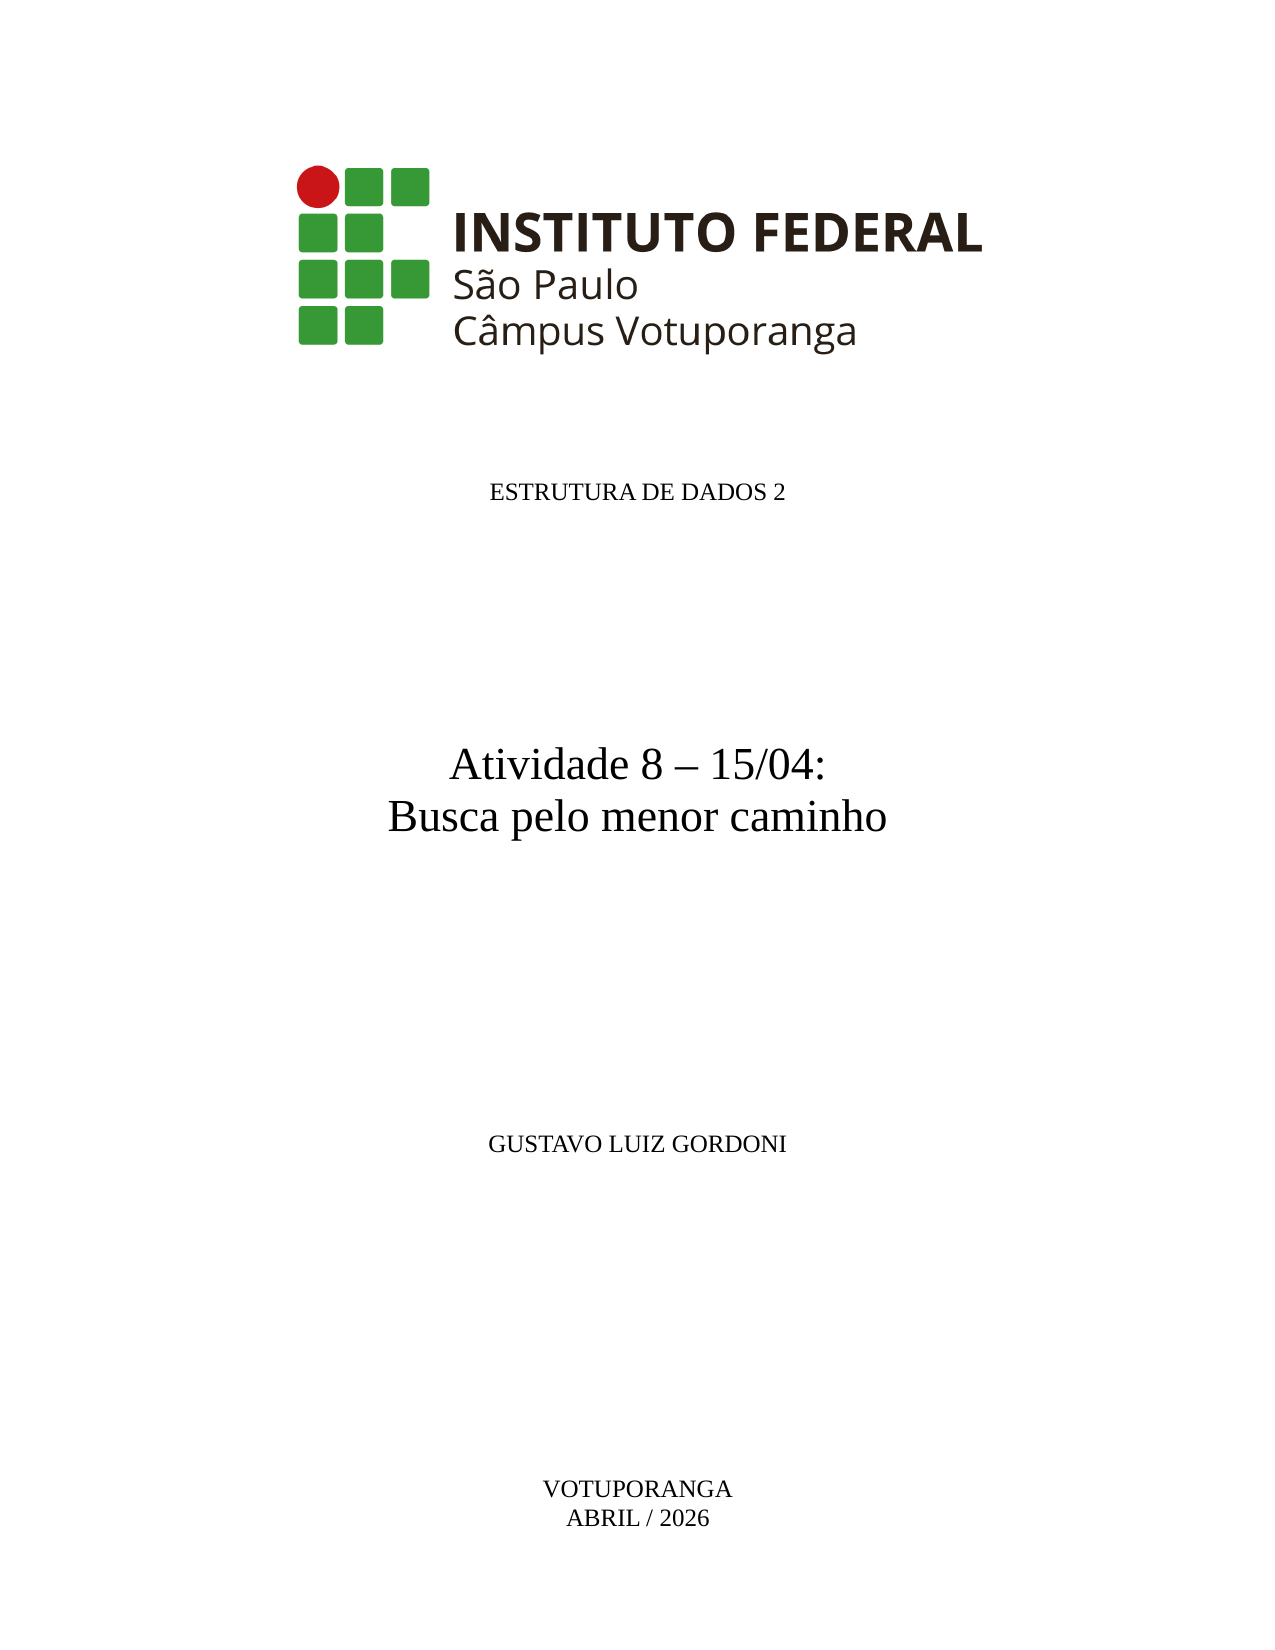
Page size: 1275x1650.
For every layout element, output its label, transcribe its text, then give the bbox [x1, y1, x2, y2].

text VOTUPORANGA [118, 1474, 1157, 1503]
text ­ [118, 118, 1157, 391]
text ESTRUTURA DE DADOS 2 [118, 477, 1157, 506]
text ABRIL / 2026 [118, 1503, 1157, 1532]
text Busca pelo menor caminho [118, 789, 1157, 842]
text Atividade 8 – 15/04: [118, 736, 1157, 789]
picture [263, 118, 1012, 386]
text GUSTAVO LUIZ GORDONI [118, 1129, 1157, 1158]
